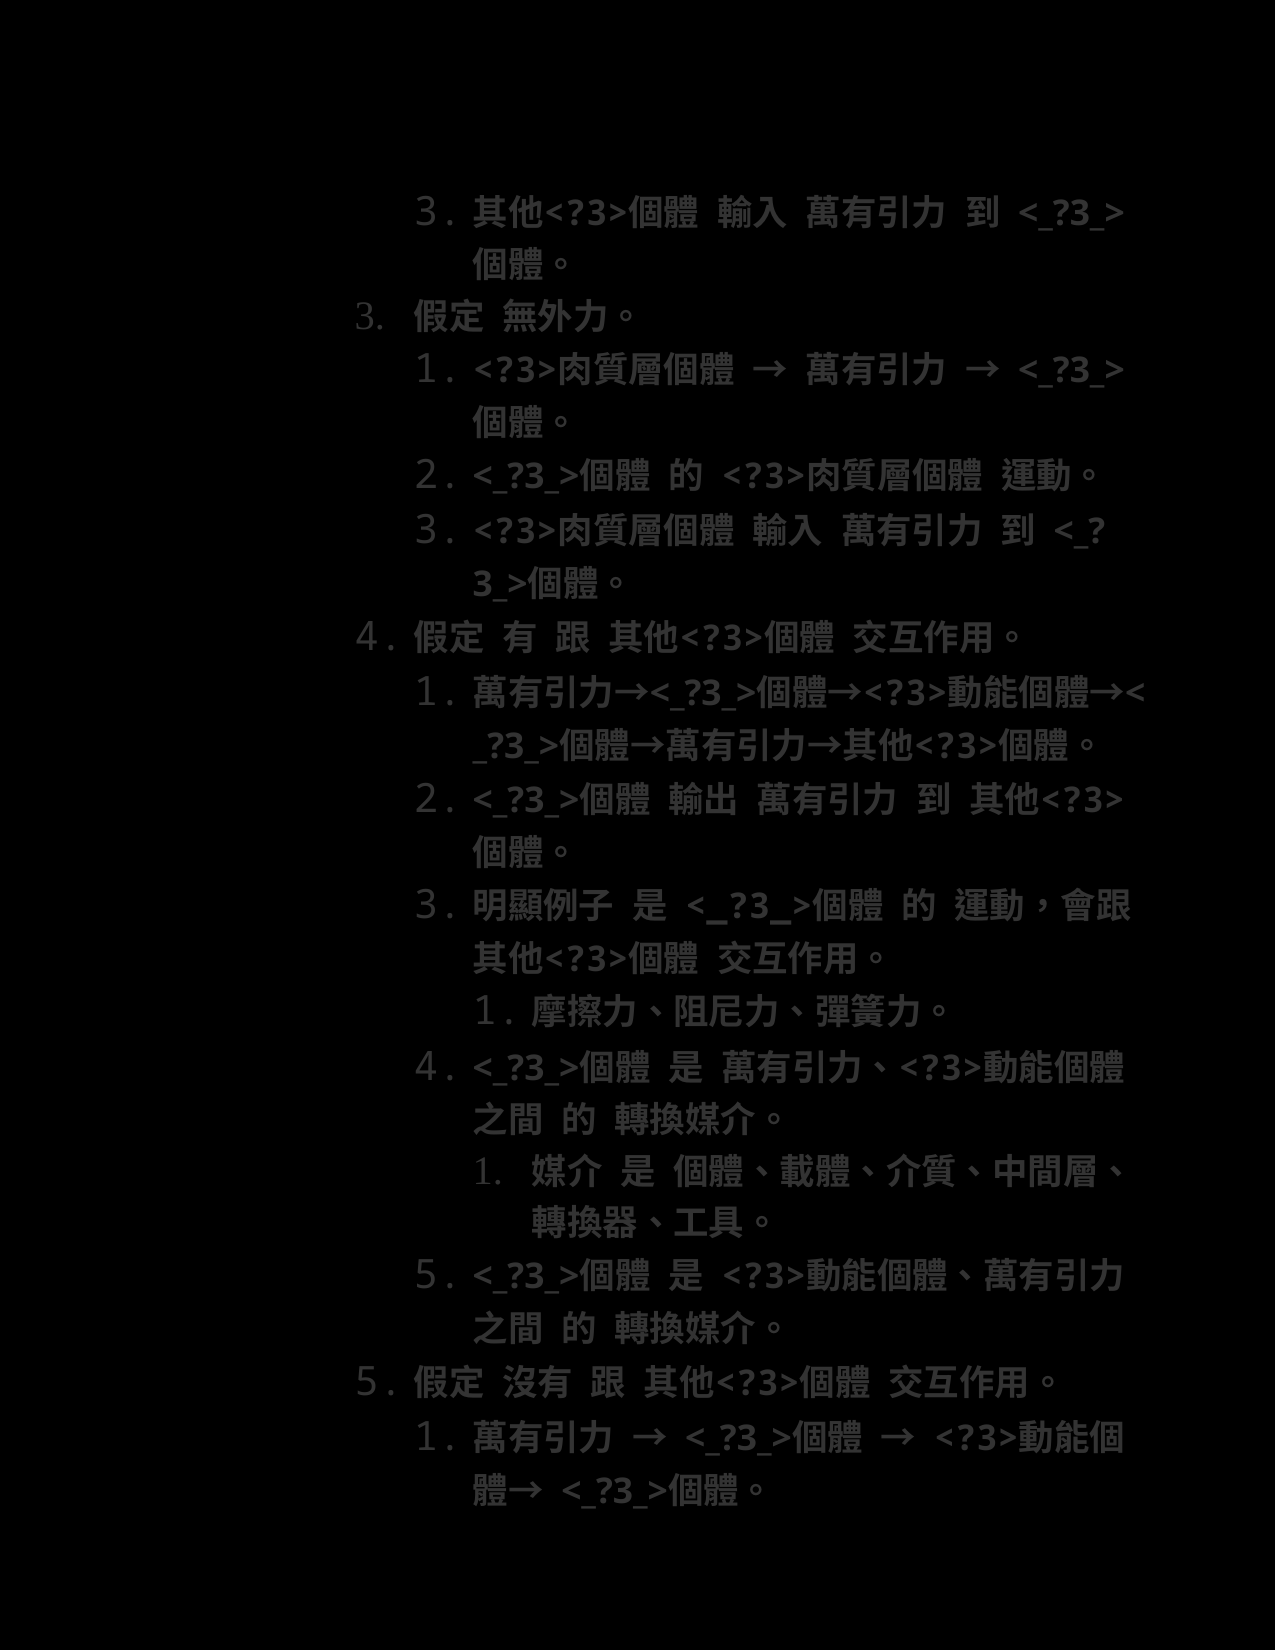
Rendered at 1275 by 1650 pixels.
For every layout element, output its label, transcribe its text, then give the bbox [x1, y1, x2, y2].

list 媒介 是 個體、載體、介質、中間層、轉換器、工具。 [472, 1143, 1157, 1246]
list <?3>肉質層個體 → 萬有引力 → <_?3_>個體。 [413, 339, 1157, 446]
list <_?3_>個體 是 <?3>動能個體、萬有引力 之間 的 轉換媒介。 [413, 1246, 1157, 1352]
list 假定 有 跟 其他<?3>個體 交互作用。 [354, 607, 1157, 662]
list <_?3_>個體 的 <?3>肉質層個體 運動。 [413, 446, 1157, 501]
list <_?3_>個體 輸出 萬有引力 到 其他<?3>個體。 [413, 769, 1157, 875]
list 假定 沒有 跟 其他<?3>個體 交互作用。 [354, 1352, 1157, 1407]
list <_?3_>個體 是 萬有引力、<?3>動能個體 之間 的 轉換媒介。 [413, 1037, 1157, 1143]
list 摩擦力、阻尼力、彈簧力。 [472, 982, 1157, 1037]
list 其他<?3>個體 輸入 萬有引力 到 <_?3_>個體。 [413, 182, 1157, 288]
list 萬有引力 → <_?3_>個體 → <?3>動能個體→ <_?3_>個體。 [413, 1407, 1157, 1513]
list <?3>肉質層個體 輸入 萬有引力 到 <_?3_>個體。 [413, 501, 1157, 607]
list 假定 無外力。 [354, 288, 1157, 339]
list 明顯例子 是 <_?3_>個體 的 運動，會跟 其他<?3>個體 交互作用。 [413, 875, 1157, 982]
list 萬有引力→<_?3_>個體→<?3>動能個體→<_?3_>個體→萬有引力→其他<?3>個體。 [413, 662, 1157, 769]
